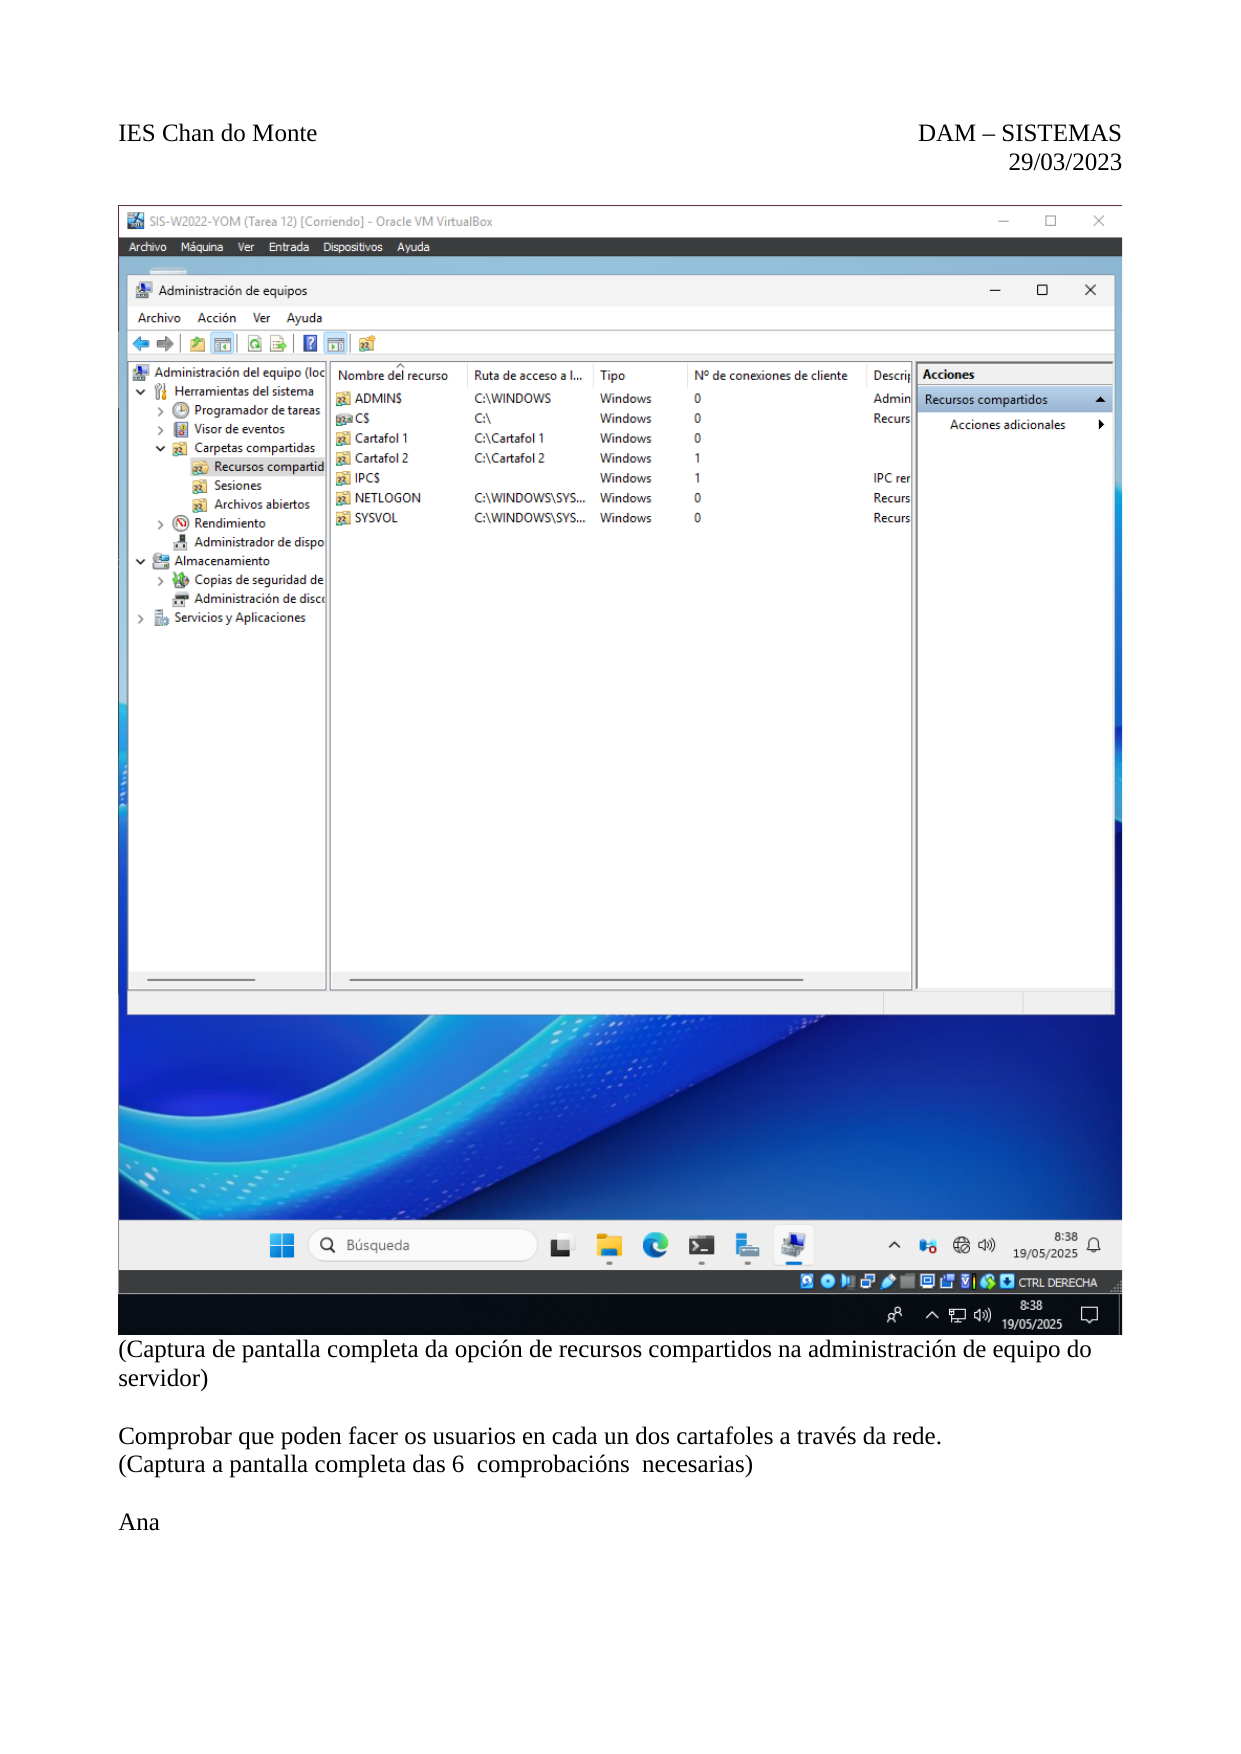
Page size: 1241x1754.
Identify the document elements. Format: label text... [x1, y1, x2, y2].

text (Captura de pantalla completa da opción de recursos compartidos na administración de equipo do servidor) [118, 1335, 1122, 1392]
text Comprobar que poden facer os usuarios en cada un dos cartafoles a través da rede. [118, 1421, 1122, 1449]
picture [118, 205, 1123, 1335]
text Ana [118, 1507, 1122, 1536]
text (Captura a pantalla completa das 6 comprobacións necesarias) [118, 1449, 1122, 1478]
